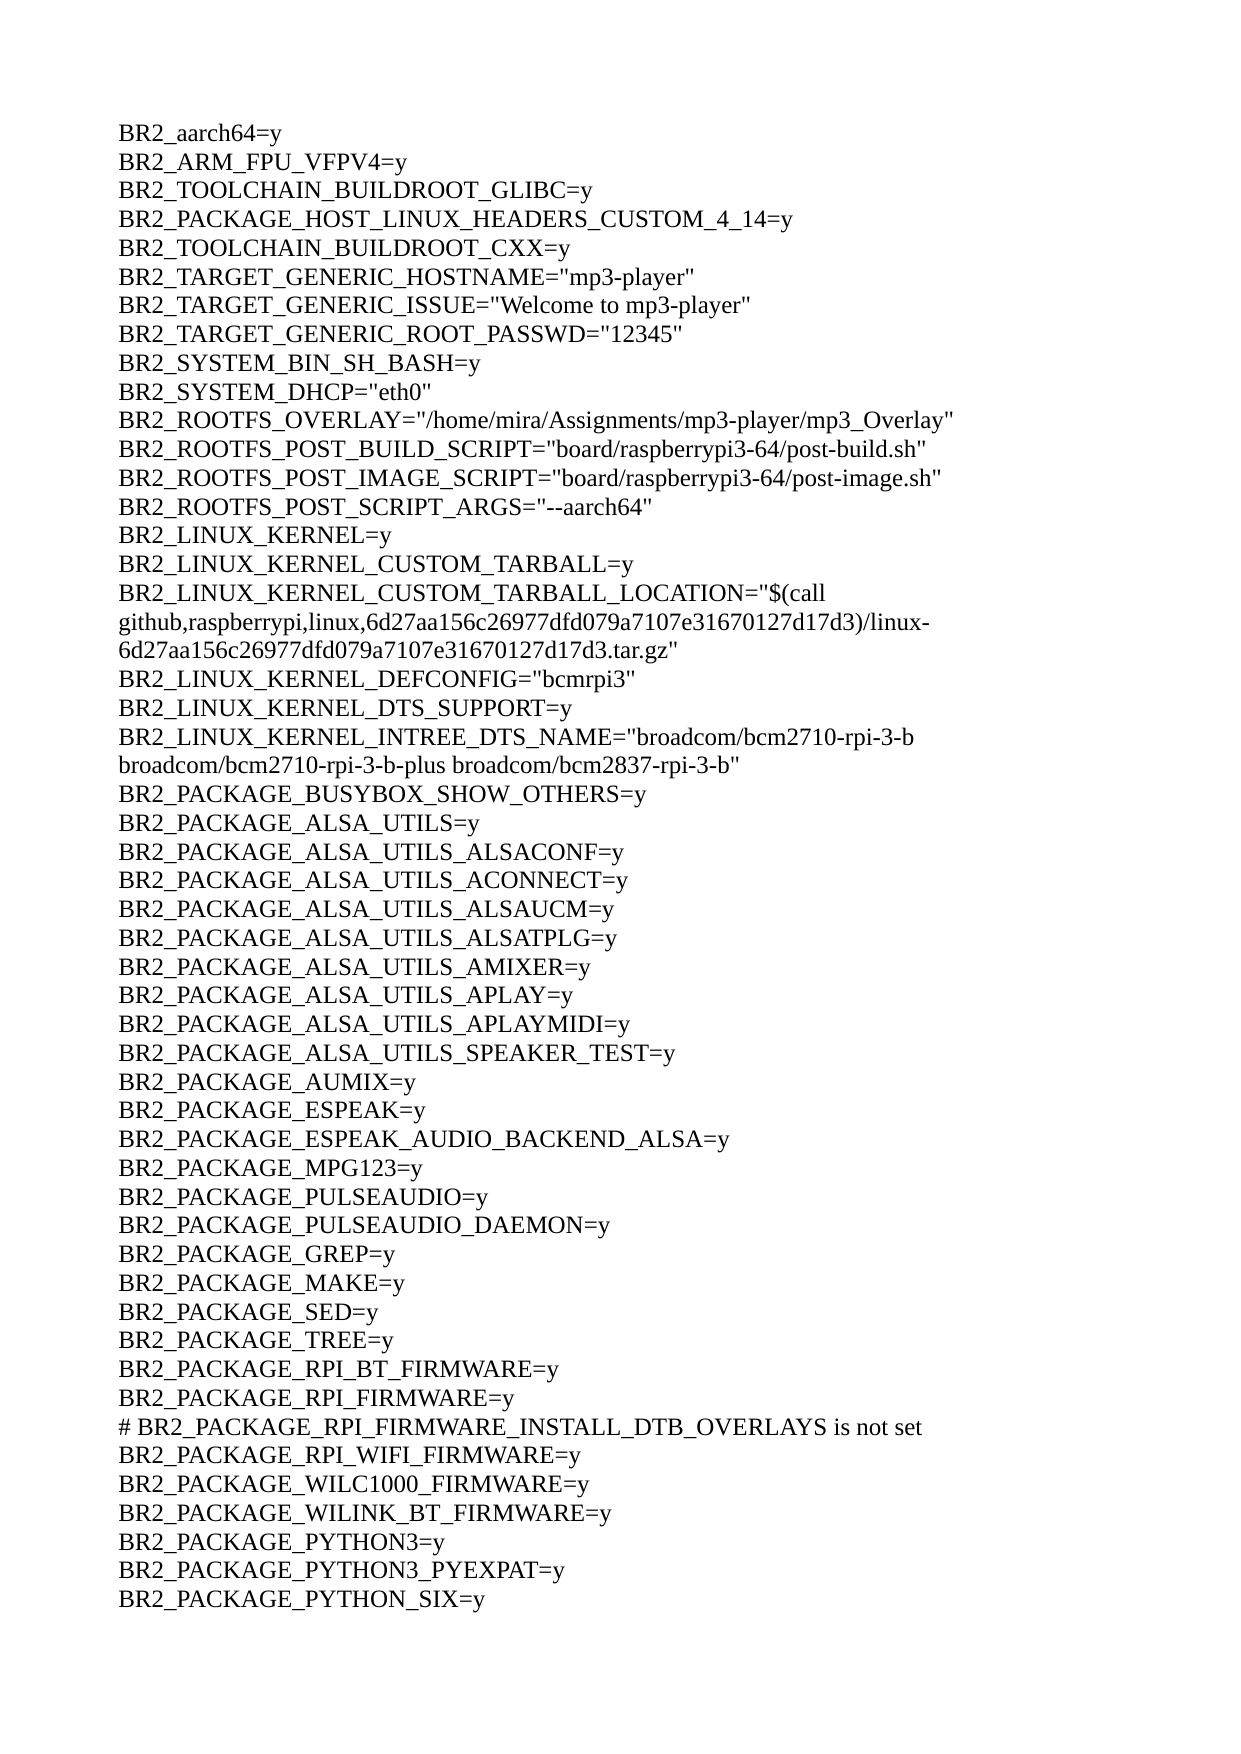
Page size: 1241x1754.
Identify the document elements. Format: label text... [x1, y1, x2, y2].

text BR2_PACKAGE_ESPEAK=y [118, 1096, 1122, 1124]
text BR2_LINUX_KERNEL_DTS_SUPPORT=y [118, 693, 1122, 722]
text BR2_PACKAGE_HOST_LINUX_HEADERS_CUSTOM_4_14=y [118, 204, 1122, 233]
text BR2_PACKAGE_SED=y [118, 1297, 1122, 1326]
text BR2_LINUX_KERNEL_CUSTOM_TARBALL=y [118, 549, 1122, 578]
text BR2_TOOLCHAIN_BUILDROOT_GLIBC=y [118, 176, 1122, 204]
text BR2_PACKAGE_PULSEAUDIO_DAEMON=y [118, 1211, 1122, 1239]
text BR2_TOOLCHAIN_BUILDROOT_CXX=y [118, 233, 1122, 262]
text BR2_PACKAGE_ALSA_UTILS_SPEAKER_TEST=y [118, 1038, 1122, 1067]
text BR2_ROOTFS_POST_BUILD_SCRIPT="board/raspberrypi3-64/post-build.sh" [118, 434, 1122, 463]
text BR2_PACKAGE_GREP=y [118, 1239, 1122, 1268]
text BR2_PACKAGE_RPI_WIFI_FIRMWARE=y [118, 1441, 1122, 1469]
text BR2_PACKAGE_ALSA_UTILS_ALSATPLG=y [118, 923, 1122, 952]
text BR2_PACKAGE_WILINK_BT_FIRMWARE=y [118, 1498, 1122, 1527]
text BR2_LINUX_KERNEL_INTREE_DTS_NAME="broadcom/bcm2710-rpi-3-b broadcom/bcm2710-rpi-3-b-plus broadcom/bcm2837-rpi-3-b" [118, 722, 1122, 779]
text BR2_PACKAGE_AUMIX=y [118, 1067, 1122, 1096]
text BR2_PACKAGE_PULSEAUDIO=y [118, 1182, 1122, 1211]
text BR2_PACKAGE_MAKE=y [118, 1268, 1122, 1297]
text BR2_TARGET_GENERIC_ROOT_PASSWD="12345" [118, 319, 1122, 348]
text BR2_PACKAGE_PYTHON_SIX=y [118, 1584, 1122, 1613]
text BR2_ARM_FPU_VFPV4=y [118, 147, 1122, 176]
text BR2_TARGET_GENERIC_HOSTNAME="mp3-player" [118, 262, 1122, 291]
text BR2_LINUX_KERNEL=y [118, 521, 1122, 549]
text BR2_PACKAGE_ALSA_UTILS_ALSACONF=y [118, 837, 1122, 866]
text BR2_PACKAGE_ALSA_UTILS=y [118, 808, 1122, 837]
text BR2_PACKAGE_PYTHON3=y [118, 1527, 1122, 1556]
text BR2_PACKAGE_ALSA_UTILS_APLAYMIDI=y [118, 1009, 1122, 1038]
text BR2_PACKAGE_TREE=y [118, 1326, 1122, 1354]
text # BR2_PACKAGE_RPI_FIRMWARE_INSTALL_DTB_OVERLAYS is not set [118, 1412, 1122, 1441]
text BR2_aarch64=y [118, 118, 1122, 147]
text BR2_TARGET_GENERIC_ISSUE="Welcome to mp3-player" [118, 291, 1122, 319]
text BR2_PACKAGE_ALSA_UTILS_ALSAUCM=y [118, 894, 1122, 923]
text BR2_PACKAGE_ALSA_UTILS_ACONNECT=y [118, 866, 1122, 894]
text BR2_ROOTFS_POST_IMAGE_SCRIPT="board/raspberrypi3-64/post-image.sh" [118, 463, 1122, 492]
text BR2_PACKAGE_ALSA_UTILS_AMIXER=y [118, 952, 1122, 981]
text BR2_PACKAGE_PYTHON3_PYEXPAT=y [118, 1556, 1122, 1584]
text BR2_SYSTEM_DHCP="eth0" [118, 377, 1122, 406]
text BR2_PACKAGE_RPI_FIRMWARE=y [118, 1383, 1122, 1412]
text BR2_ROOTFS_POST_SCRIPT_ARGS="--aarch64" [118, 492, 1122, 521]
text BR2_PACKAGE_RPI_BT_FIRMWARE=y [118, 1354, 1122, 1383]
text BR2_PACKAGE_ALSA_UTILS_APLAY=y [118, 981, 1122, 1009]
text BR2_PACKAGE_BUSYBOX_SHOW_OTHERS=y [118, 779, 1122, 808]
text BR2_SYSTEM_BIN_SH_BASH=y [118, 348, 1122, 377]
text BR2_PACKAGE_WILC1000_FIRMWARE=y [118, 1469, 1122, 1498]
text BR2_LINUX_KERNEL_CUSTOM_TARBALL_LOCATION="$(call github,raspberrypi,linux,6d27aa156c26977dfd079a7107e31670127d17d3)/linux-6d27aa156c26977dfd079a7107e31670127d17d3.tar.gz" [118, 578, 1122, 664]
text BR2_PACKAGE_MPG123=y [118, 1153, 1122, 1182]
text BR2_PACKAGE_ESPEAK_AUDIO_BACKEND_ALSA=y [118, 1124, 1122, 1153]
text BR2_LINUX_KERNEL_DEFCONFIG="bcmrpi3" [118, 664, 1122, 693]
text BR2_ROOTFS_OVERLAY="/home/mira/Assignments/mp3-player/mp3_Overlay" [118, 406, 1122, 434]
